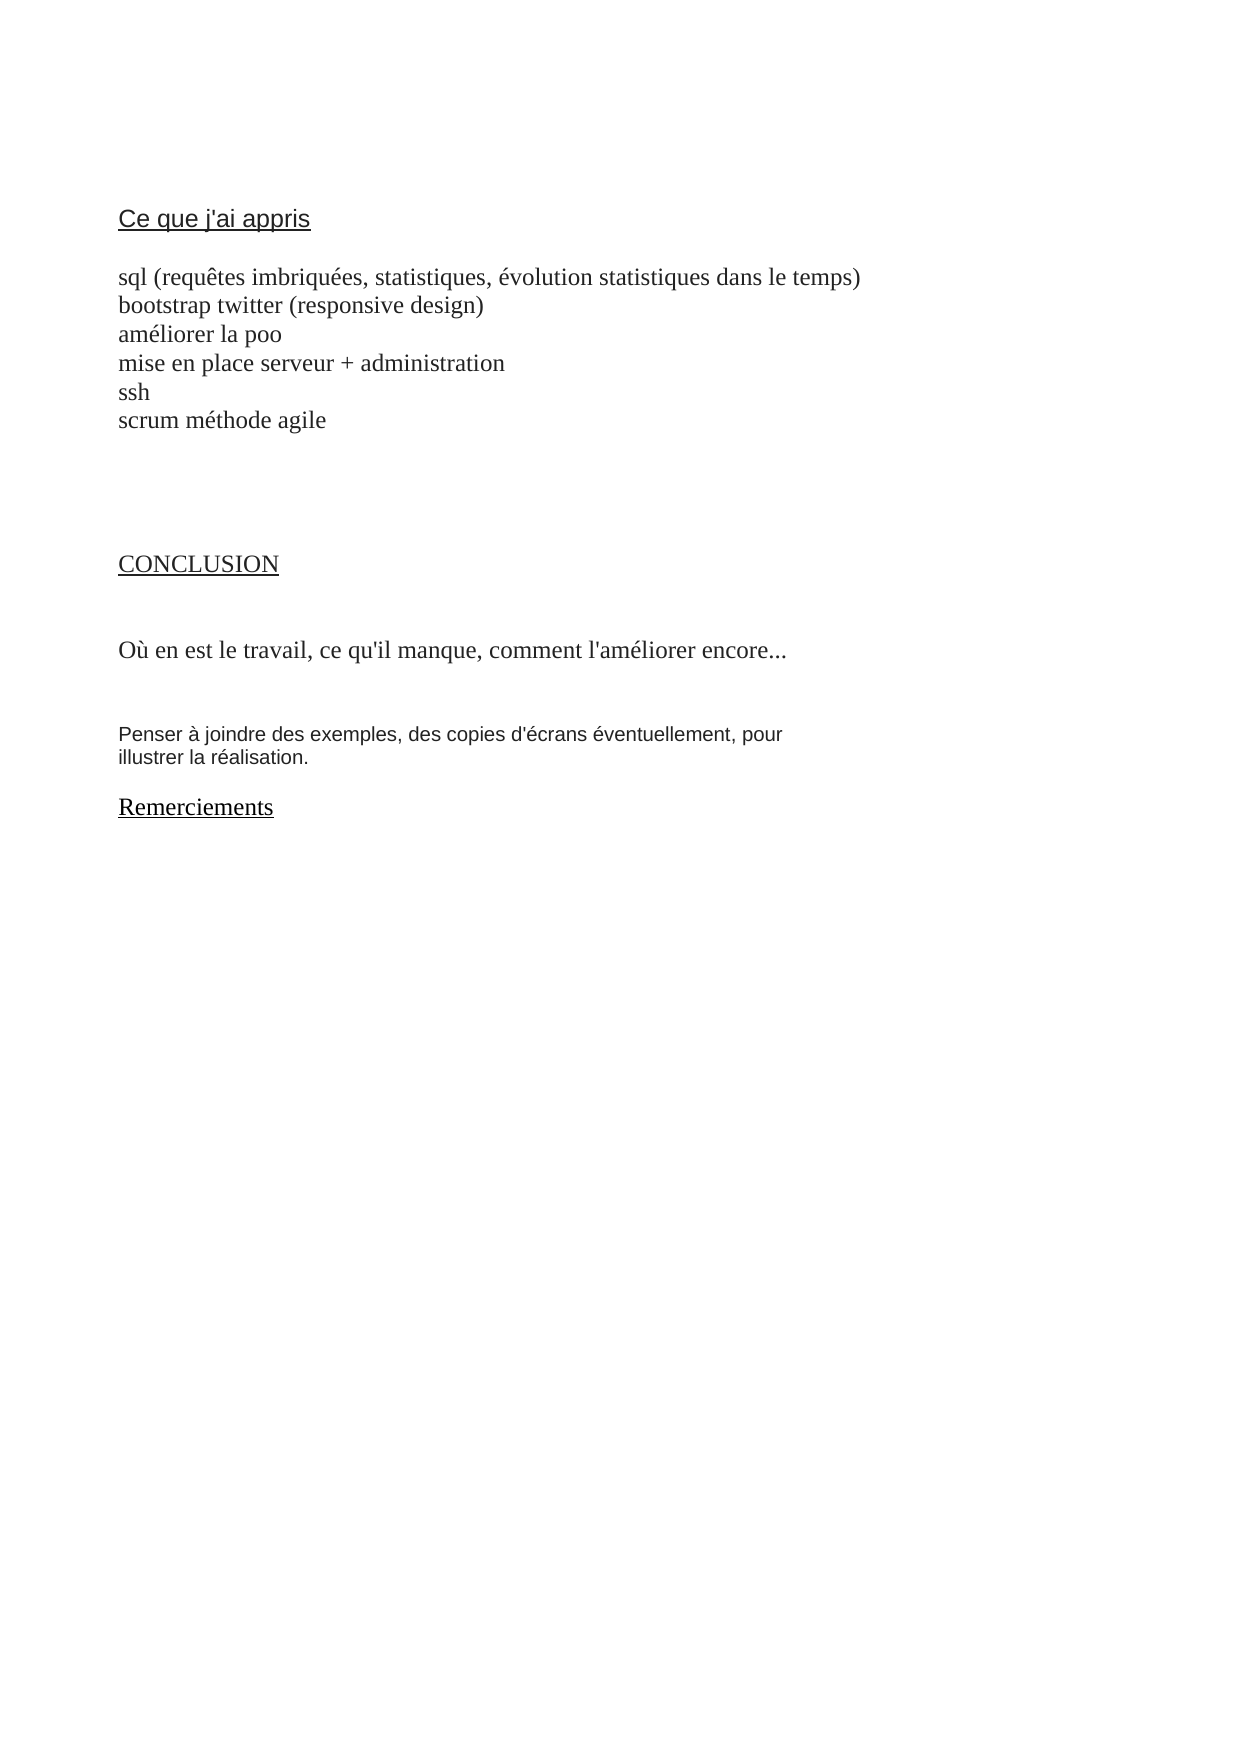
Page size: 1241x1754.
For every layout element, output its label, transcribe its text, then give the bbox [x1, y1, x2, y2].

text mise en place serveur + administration [118, 348, 1122, 377]
text Ce que j'ai appris [118, 204, 1122, 233]
text illustrer la réalisation. [118, 745, 1122, 768]
text ssh [118, 377, 1122, 406]
text scrum méthode agile [118, 406, 1122, 434]
text améliorer la poo [118, 319, 1122, 348]
text Remerciements [118, 792, 1122, 821]
text Penser à joindre des exemples, des copies d'écrans éventuellement, pour [118, 722, 1122, 745]
text bootstrap twitter (responsive design) [118, 291, 1122, 319]
text CONCLUSION [118, 549, 1122, 578]
text Où en est le travail, ce qu'il manque, comment l'améliorer encore... [118, 636, 1122, 664]
text sql (requêtes imbriquées, statistiques, évolution statistiques dans le temps) [118, 262, 1122, 291]
